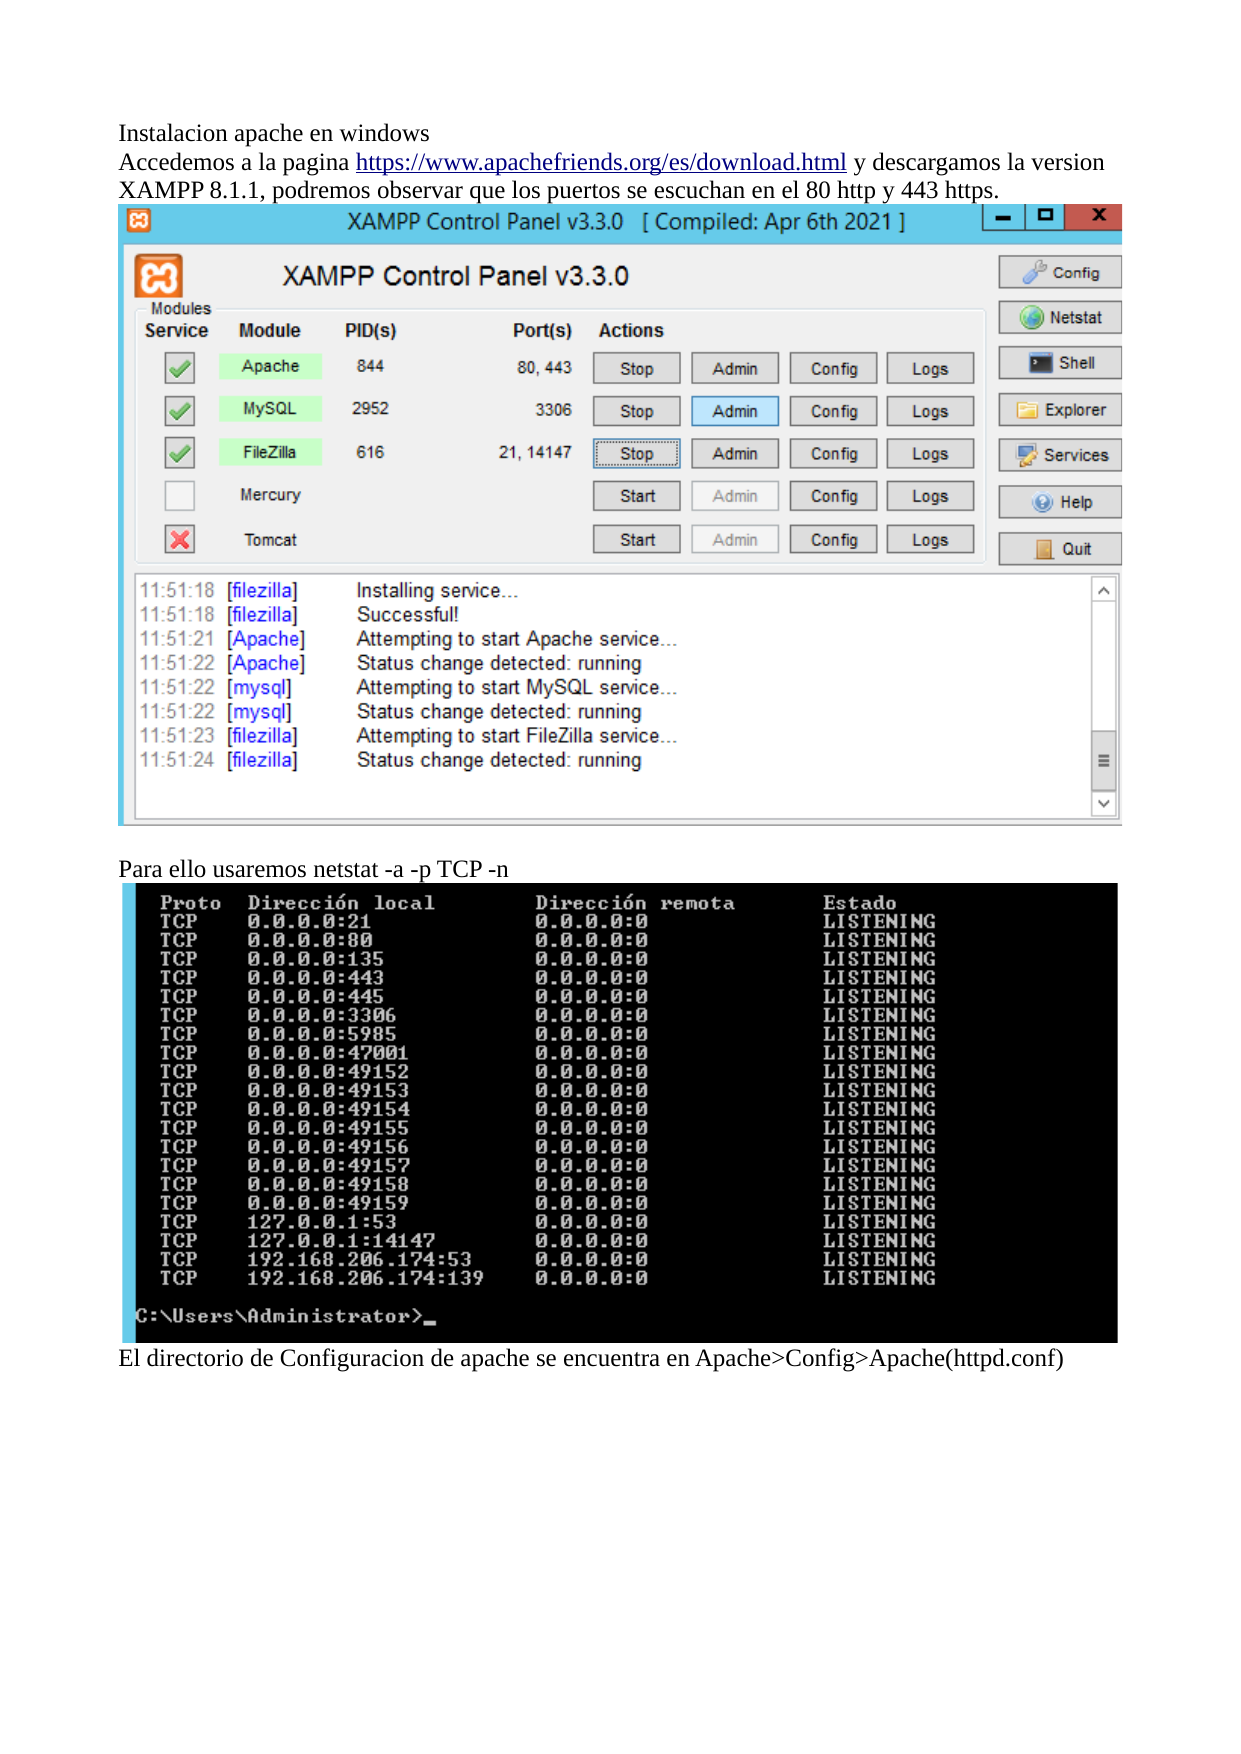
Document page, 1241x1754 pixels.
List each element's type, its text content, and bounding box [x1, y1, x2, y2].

text Para ello usaremos netstat -a -p TCP -n [118, 854, 1122, 883]
text Instalacion apache en windows [118, 118, 1122, 147]
text El directorio de Configuracion de apache se encuentra en Apache>Config>Apache(httpd.conf) [118, 1239, 1122, 1371]
picture [122, 883, 1118, 1343]
text Accedemos a la pagina https://www.apachefriends.org/es/download.html y descargamos la version XAMPP 8.1.1, podremos observar que los puertos se escuchan en el 80 http y 443 https. [118, 147, 1122, 204]
picture [118, 204, 1123, 826]
